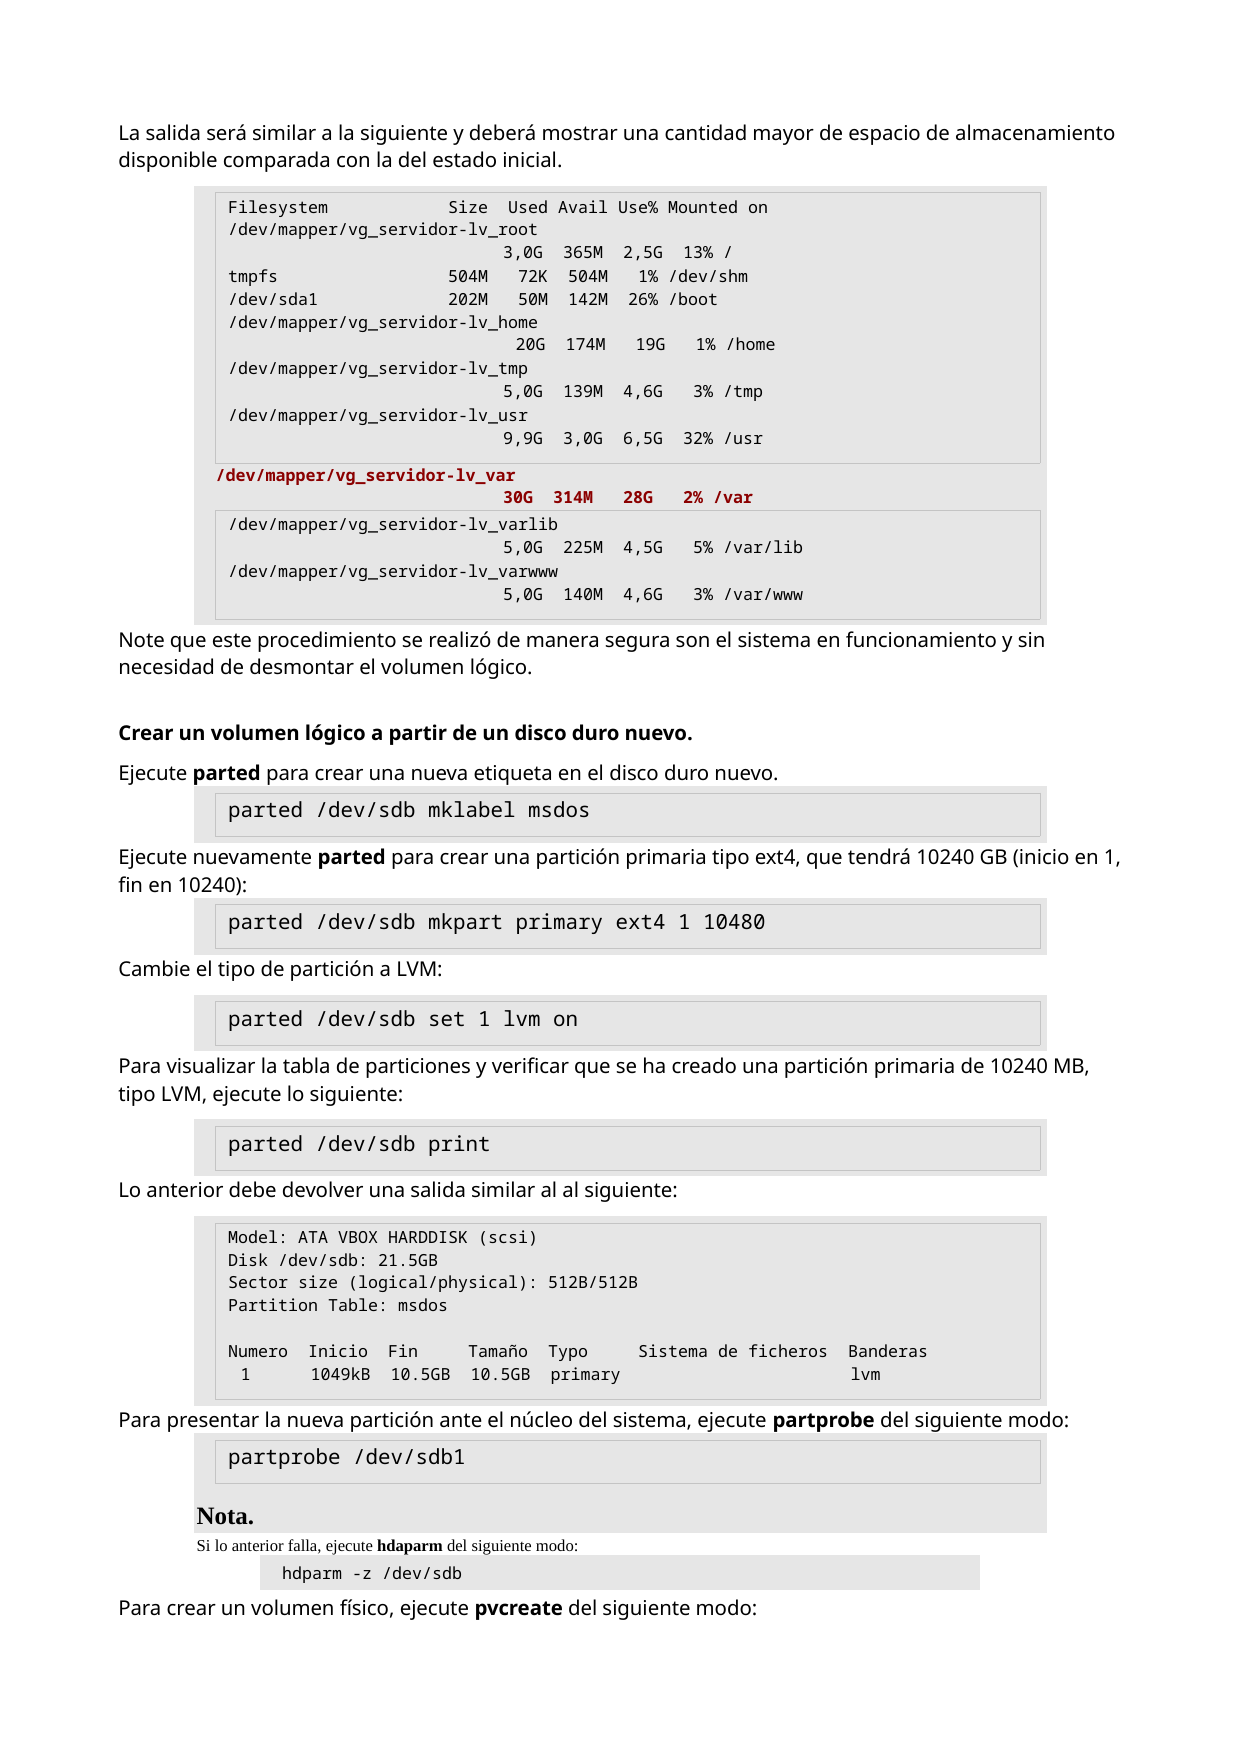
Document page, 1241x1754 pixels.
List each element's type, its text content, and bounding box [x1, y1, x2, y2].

subtitle Crear un volumen lógico a partir de un disco duro nuevo. [118, 718, 1122, 746]
text Ejecute parted para crear una nueva etiqueta en el disco duro nuevo. [118, 758, 1122, 786]
table_header parted /dev/sdb set 1 lvm on [194, 995, 1047, 1051]
table_header Nota. [194, 1490, 1047, 1533]
table_header parted /dev/sdb mkpart primary ext4 1 10480 [194, 898, 1047, 955]
text Para crear un volumen físico, ejecute pvcreate del siguiente modo: [118, 1593, 1122, 1621]
table_header Filesystem Size Used Avail Use% Mounted on /dev/mapper/vg_servidor-lv_root 3,0G 365M 2,5G 13% / tmpfs 504M 72K 504M 1% /dev/shm /dev/sda1 202M 50M 142M 26% /boot /dev/mapper/vg_servidor-lv_home 20G 174M 19G 1% /home /dev/mapper/vg_servidor-lv_tmp 5,0G 139M 4,6G 3% /tmp /dev/mapper/vg_servidor-lv_usr 9,9G 3,0G 6,5G 32% /usr /dev/mapper/vg_servidor-lv_var 30G 314M 28G 2% /var /dev/mapper/vg_servidor-lv_varlib 5,0G 225M 4,5G 5% /var/lib /dev/mapper/vg_servidor-lv_varwww 5,0G 140M 4,6G 3% /var/www [194, 186, 1047, 625]
text Para presentar la nueva partición ante el núcleo del sistema, ejecute partprobe del siguiente modo: [118, 1406, 1122, 1433]
text Note que este procedimiento se realizó de manera segura son el sistema en funcionamiento y sin necesidad de desmontar el volumen lógico. [118, 625, 1122, 681]
text Para visualizar la tabla de particiones y verificar que se ha creado una partición primaria de 10240 MB, tipo LVM, ejecute lo siguiente: [118, 1051, 1122, 1107]
table_header parted /dev/sdb print [194, 1119, 1047, 1176]
table_header partprobe /dev/sdb1 [194, 1433, 1047, 1490]
text Cambie el tipo de partición a LVM: [118, 955, 1122, 982]
text Ejecute nuevamente parted para crear una partición primaria tipo ext4, que tendrá 10240 GB (inicio en 1, fin en 10240): [118, 843, 1122, 898]
table_cell Si lo anterior falla, ejecute hdaparm del siguiente modo: [194, 1533, 1047, 1593]
table_header hdparm -z /dev/sdb [260, 1555, 980, 1590]
table_header Model: ATA VBOX HARDDISK (scsi) Disk /dev/sdb: 21.5GB Sector size (logical/physical): 512B/512B Partition Table: msdos Numero Inicio Fin Tamaño Typo Sistema de ficheros Banderas 1 1049kB 10.5GB 10.5GB primary lvm [194, 1216, 1047, 1406]
text Lo anterior debe devolver una salida similar al al siguiente: [118, 1176, 1122, 1204]
text La salida será similar a la siguiente y deberá mostrar una cantidad mayor de espacio de almacenamiento disponible comparada con la del estado inicial. [118, 118, 1122, 173]
table_header parted /dev/sdb mklabel msdos [194, 786, 1047, 843]
